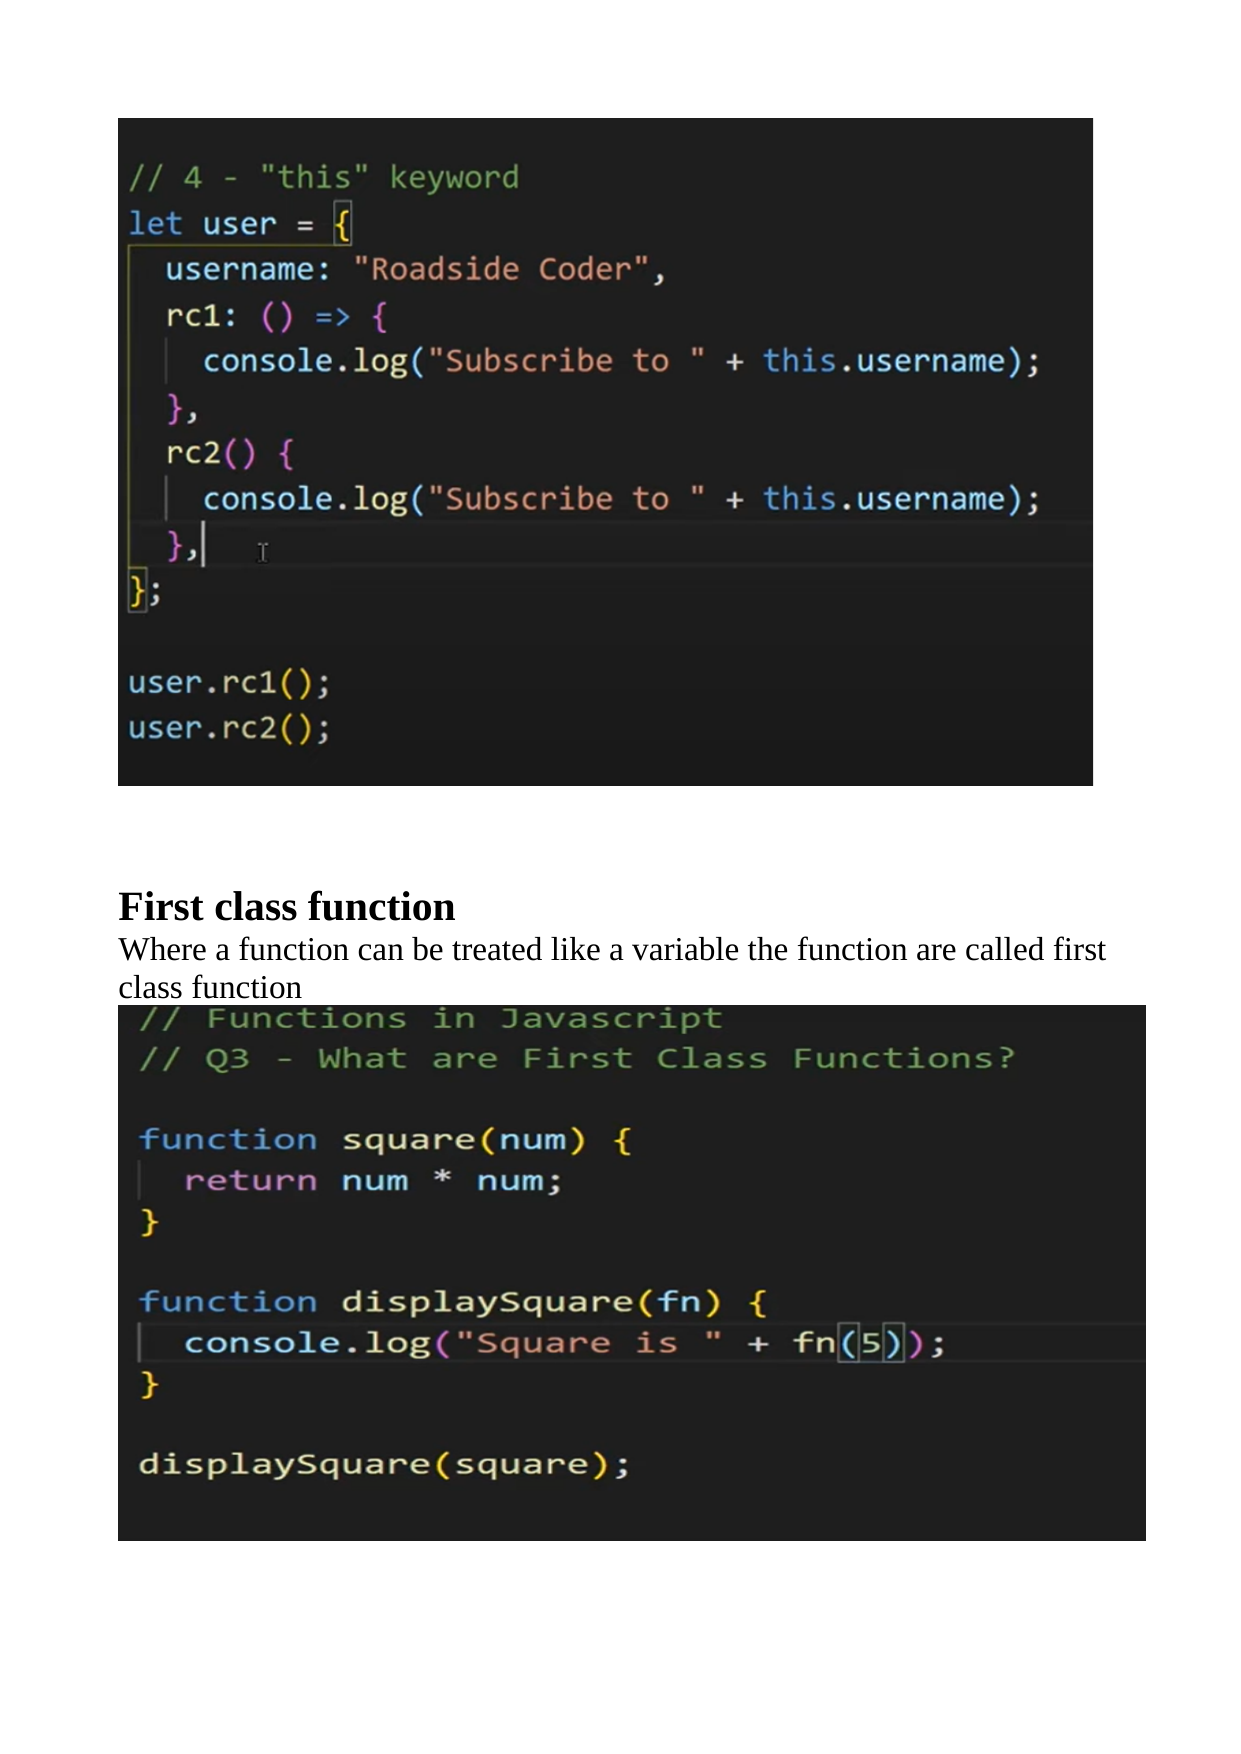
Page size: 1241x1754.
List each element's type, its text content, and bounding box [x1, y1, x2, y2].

text First class function [118, 881, 1122, 929]
picture [118, 118, 1094, 786]
picture [118, 1005, 1146, 1541]
text Where a function can be treated like a variable the function are called first class function [118, 929, 1122, 1005]
